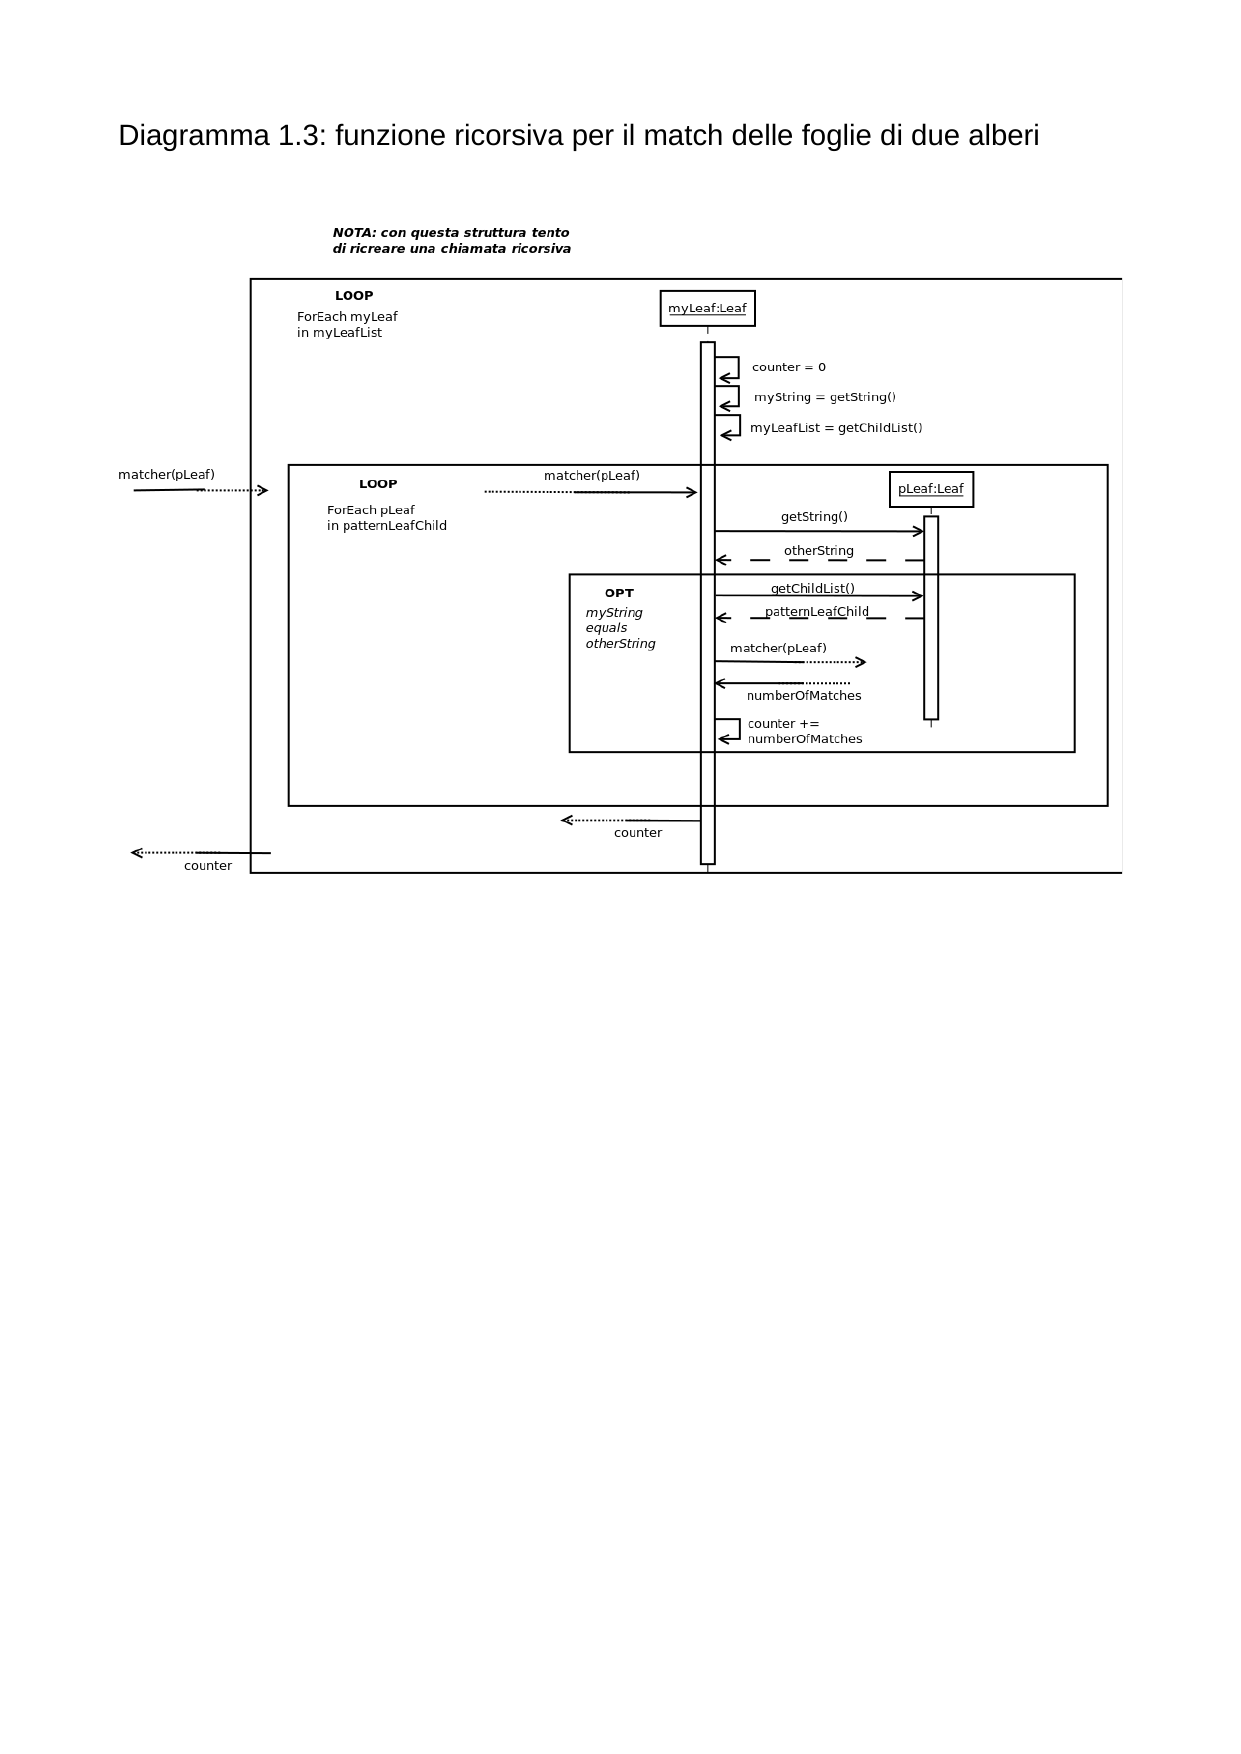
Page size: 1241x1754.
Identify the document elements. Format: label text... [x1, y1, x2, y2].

subtitle Diagramma 1.3: funzione ricorsiva per il match delle foglie di due alberi [118, 118, 1122, 152]
picture [118, 225, 1123, 878]
